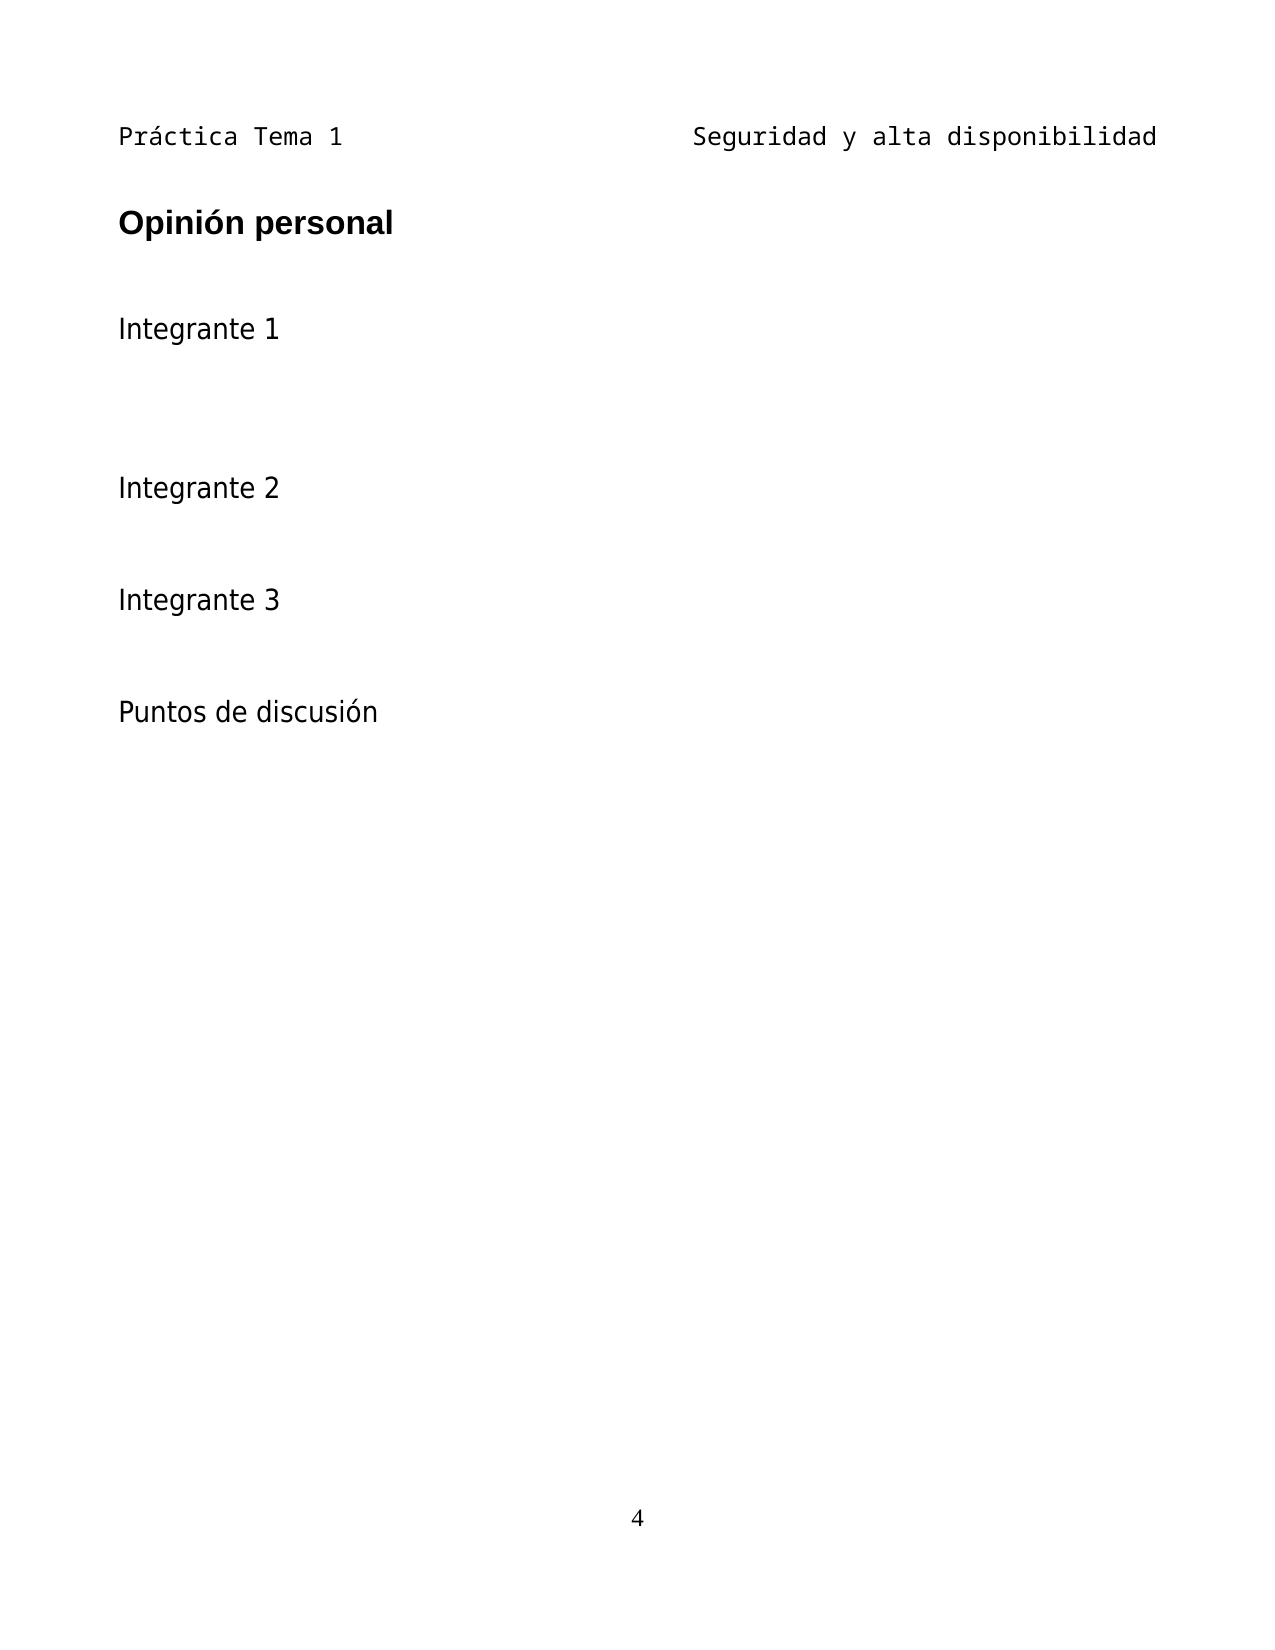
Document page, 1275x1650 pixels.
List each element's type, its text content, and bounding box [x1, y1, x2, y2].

text Integrante 3 [118, 583, 1157, 617]
text Integrante 2 [118, 471, 1157, 505]
text Integrante 1 [118, 313, 1157, 347]
text Puntos de discusión [118, 696, 1157, 730]
text Opinión personal [118, 202, 1157, 241]
